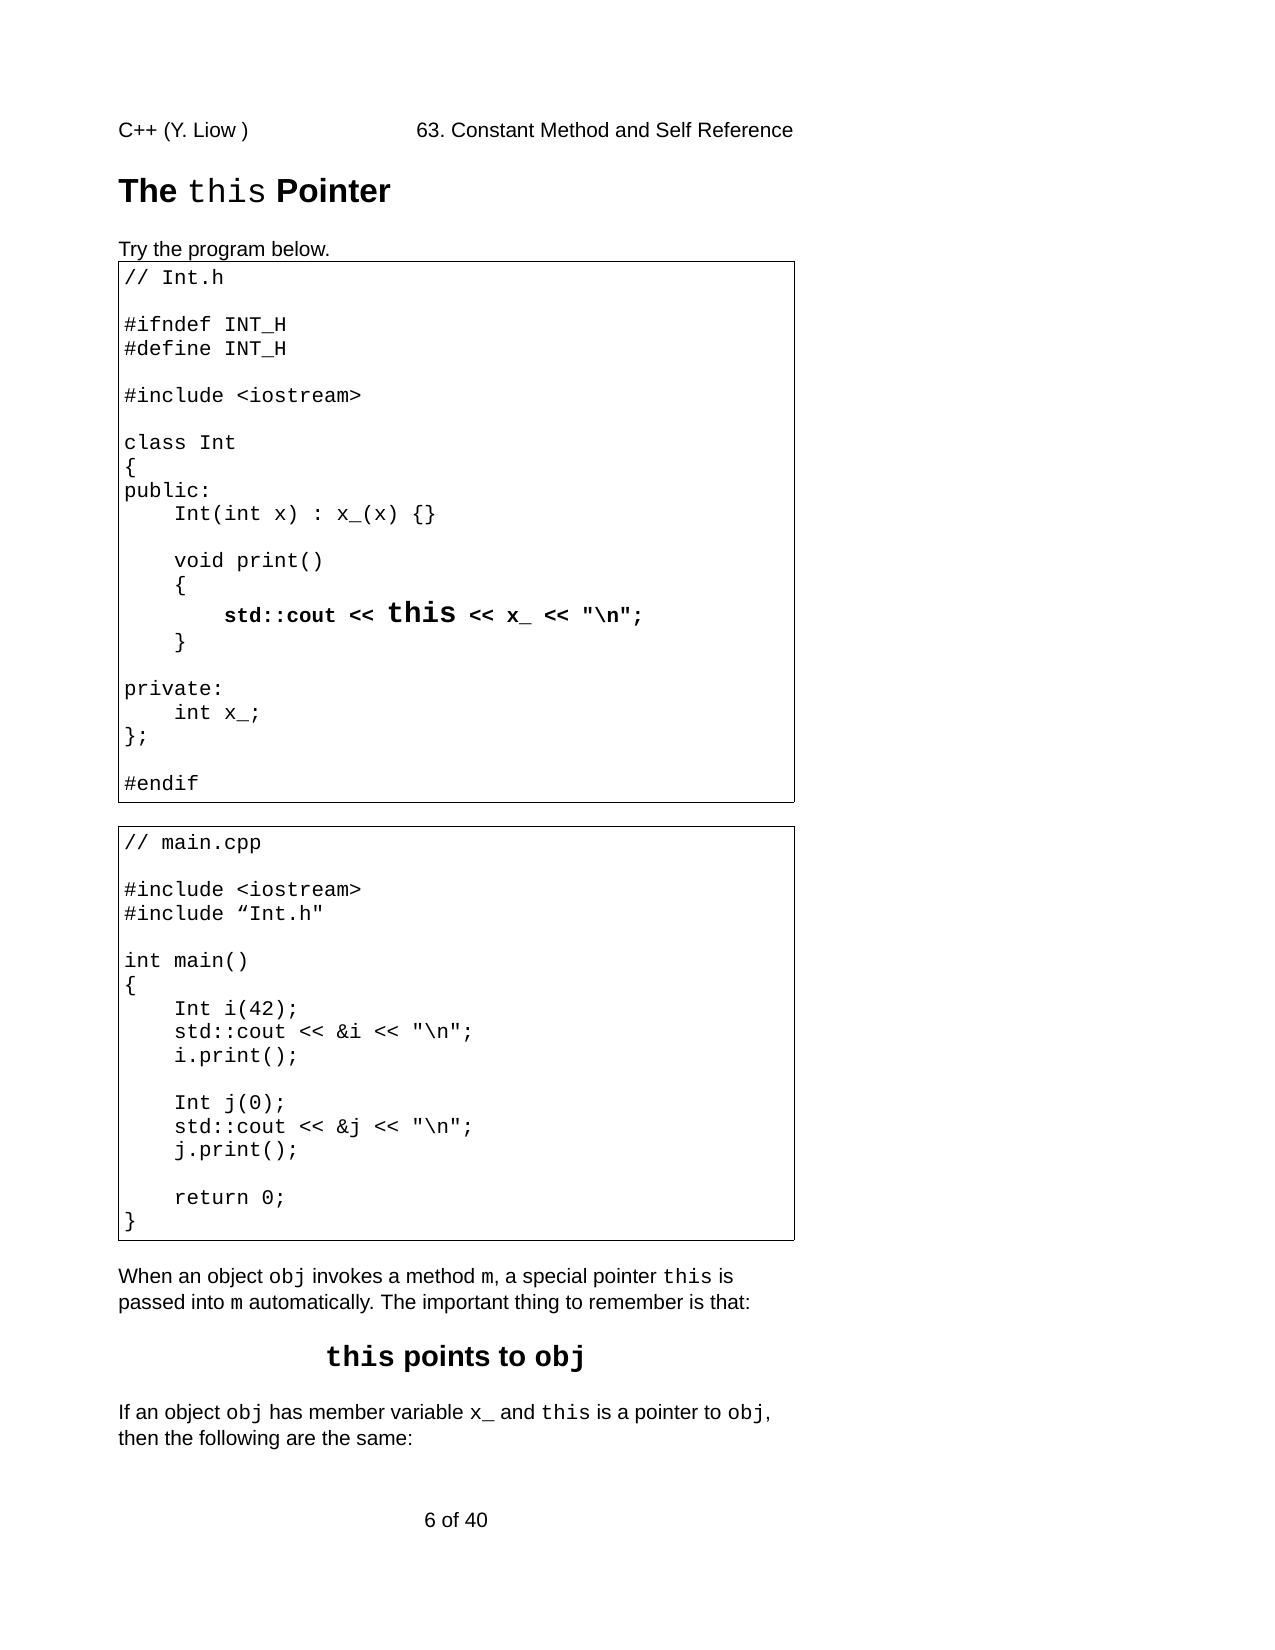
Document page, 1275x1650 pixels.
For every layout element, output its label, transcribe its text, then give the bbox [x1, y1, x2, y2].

text this points to obj [118, 1339, 794, 1376]
table_header // Int.h #ifndef INT_H #define INT_H #include <iostream> class Int { public: Int(int x) : x_(x) {} void print() { std::cout << this << x_ << "\n"; } private: int x_; }; #endif [119, 262, 794, 802]
text When an object obj invokes a method m, a special pointer this is passed into m automatically. The important thing to remember is that: [118, 1264, 794, 1315]
text The this Pointer [118, 172, 794, 213]
text If an object obj has member variable x_ and this is a pointer to obj, then the following are the same: [118, 1399, 794, 1449]
text Try the program below. [118, 237, 794, 261]
table_header // main.cpp #include <iostream> #include “Int.h" int main() { Int i(42); std::cout << &i << "\n"; i.print(); Int j(0); std::cout << &j << "\n"; j.print(); return 0; } [119, 827, 794, 1240]
